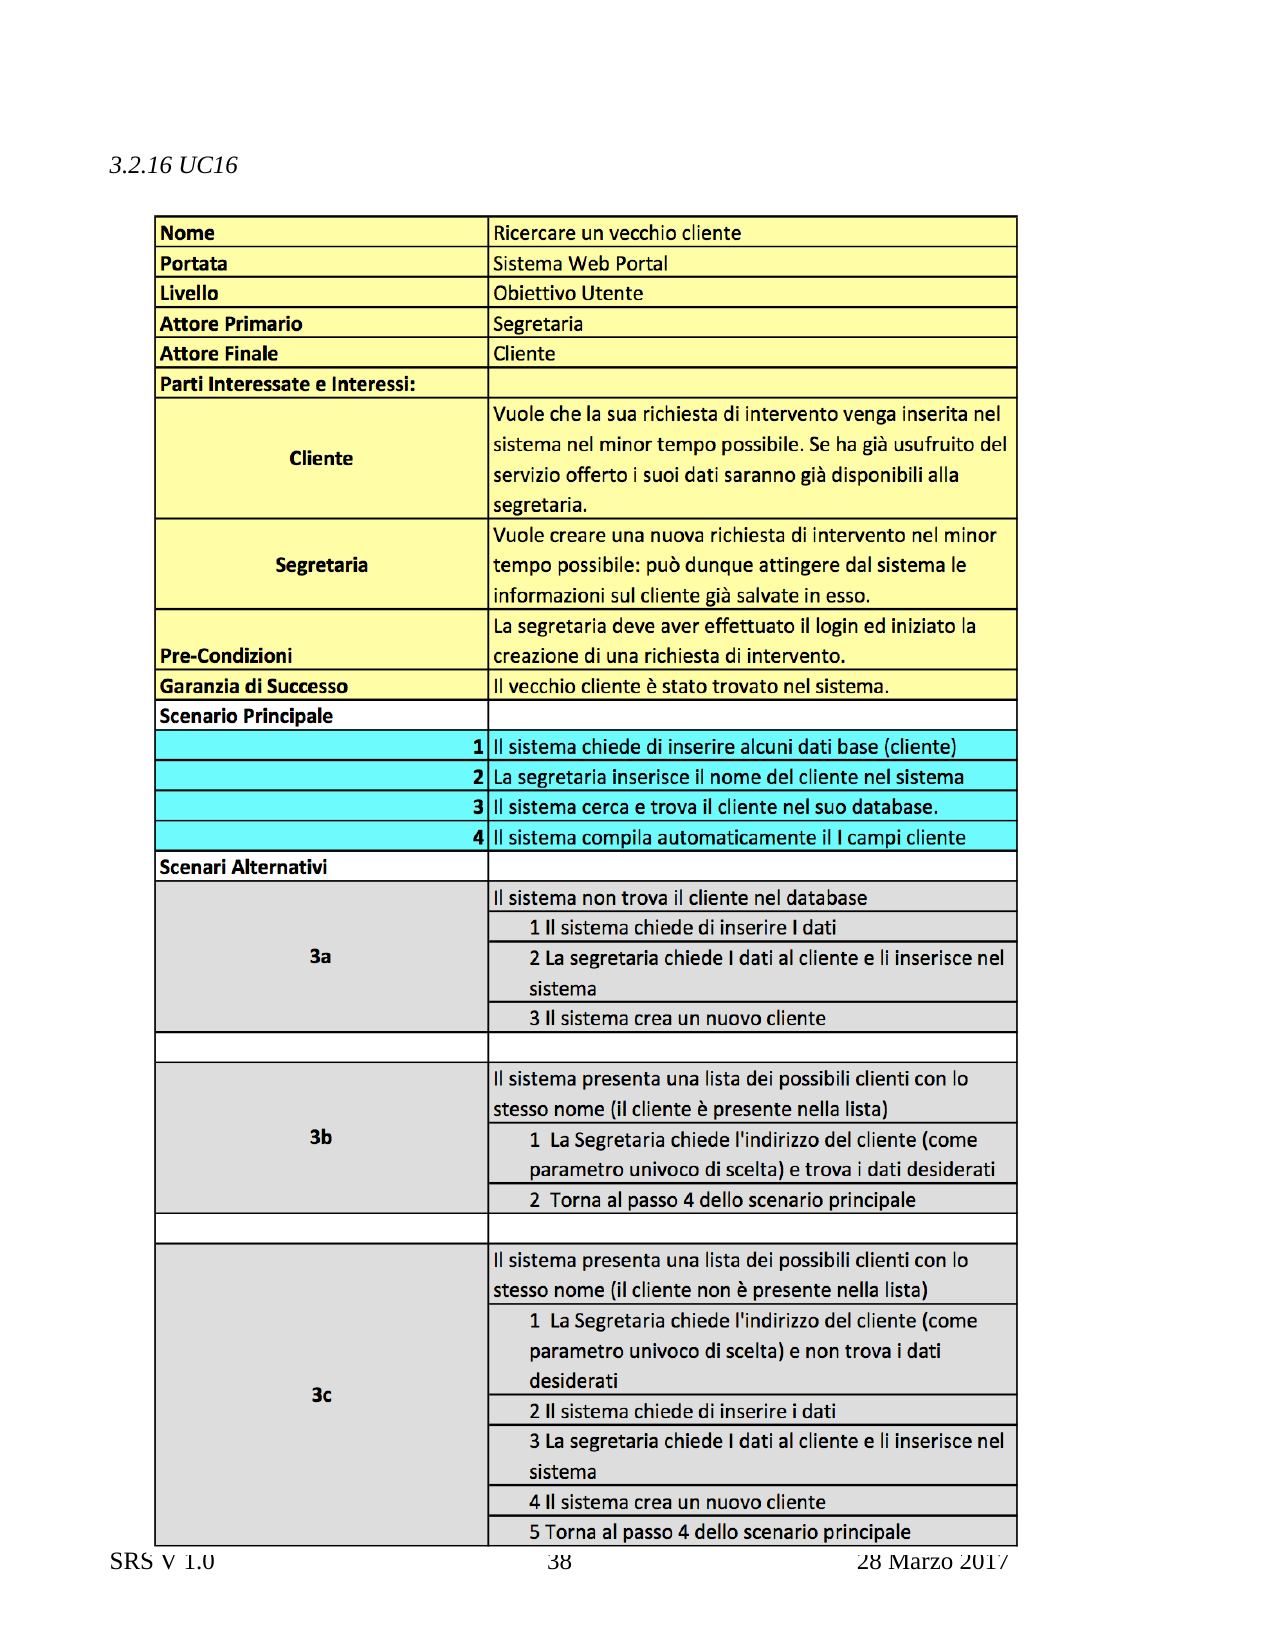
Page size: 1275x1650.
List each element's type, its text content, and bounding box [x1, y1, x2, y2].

picture [146, 209, 1025, 1555]
subtitle 3.2.16 UC16 [109, 150, 1162, 179]
